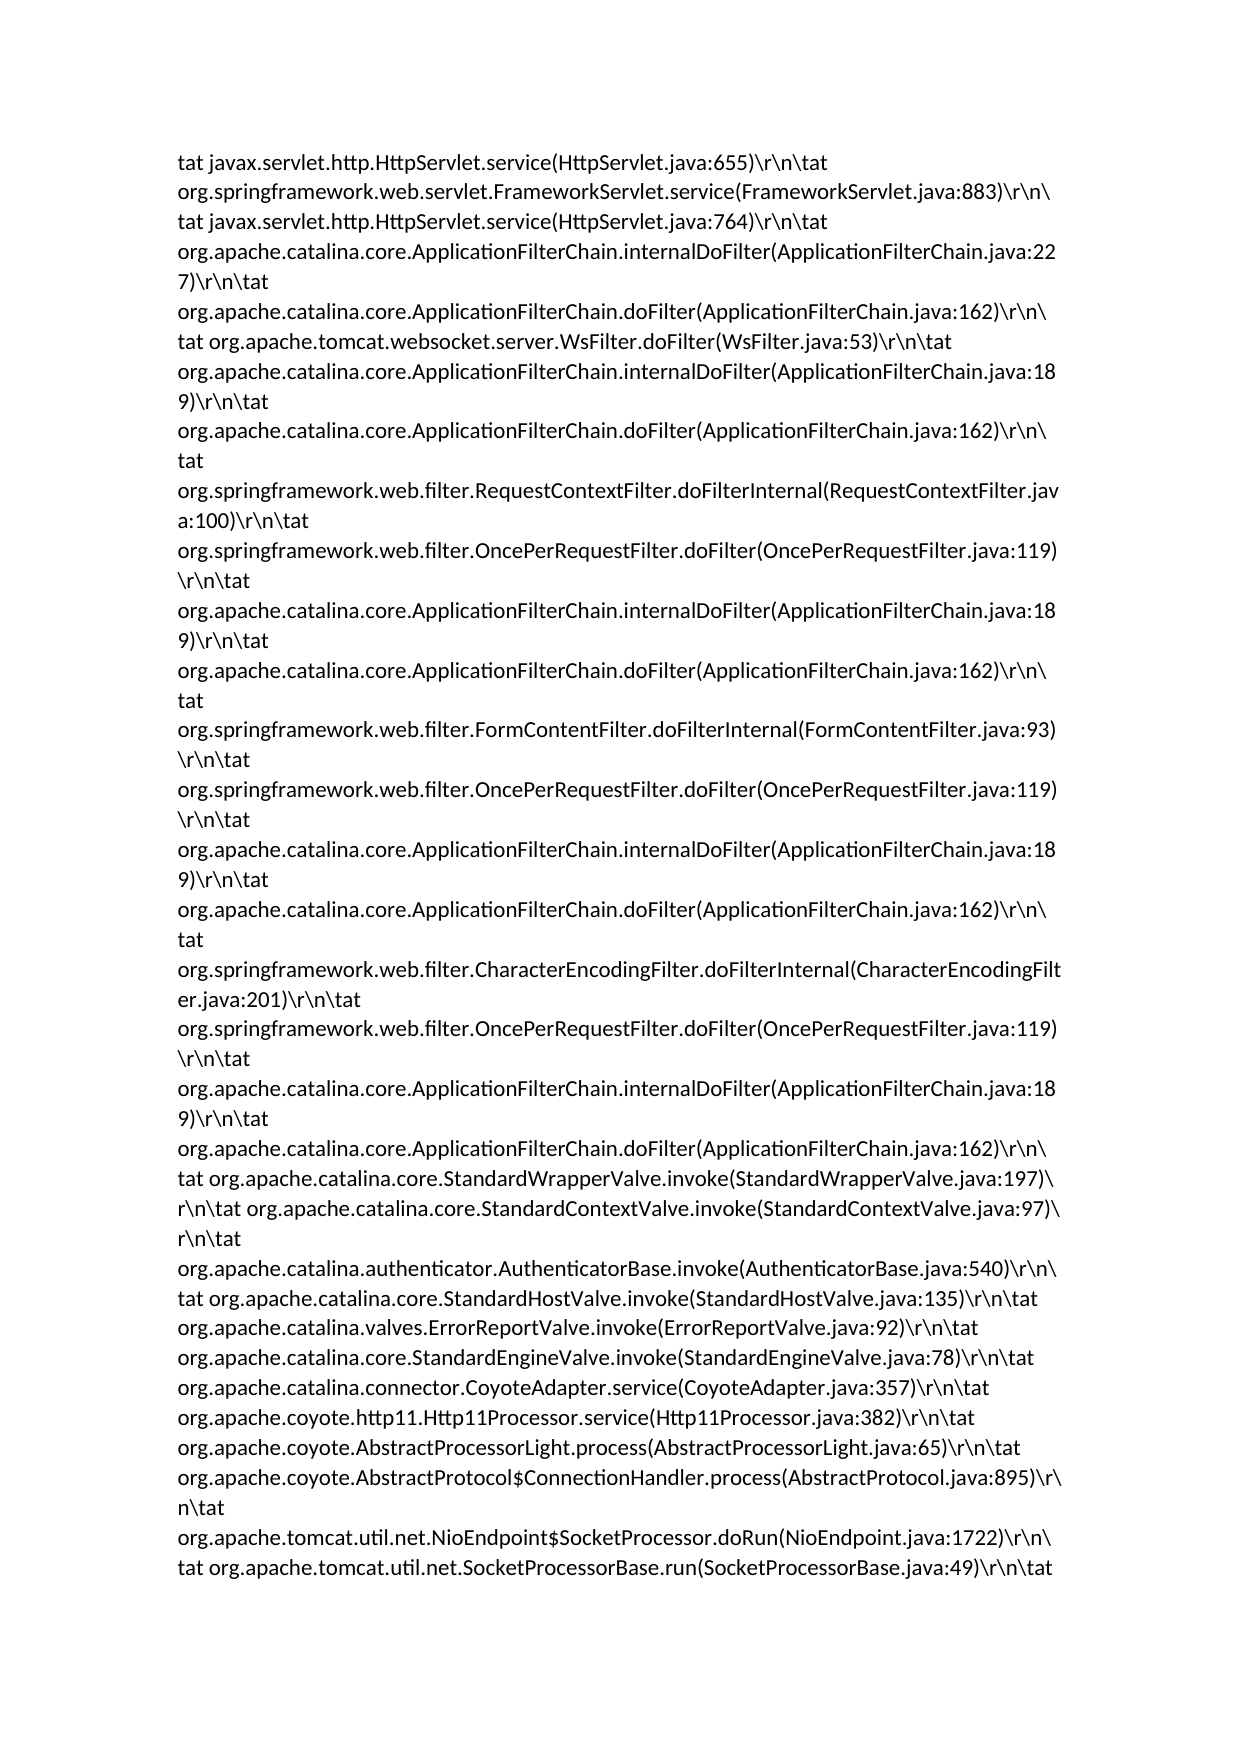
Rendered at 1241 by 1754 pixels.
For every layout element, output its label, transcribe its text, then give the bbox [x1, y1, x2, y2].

text tat javax.servlet.http.HttpServlet.service(HttpServlet.java:655)\r\n\tat org.springframework.web.servlet.FrameworkServlet.service(FrameworkServlet.java:883)\r\n\tat javax.servlet.http.HttpServlet.service(HttpServlet.java:764)\r\n\tat org.apache.catalina.core.ApplicationFilterChain.internalDoFilter(ApplicationFilterChain.java:227)\r\n\tat org.apache.catalina.core.ApplicationFilterChain.doFilter(ApplicationFilterChain.java:162)\r\n\tat org.apache.tomcat.websocket.server.WsFilter.doFilter(WsFilter.java:53)\r\n\tat org.apache.catalina.core.ApplicationFilterChain.internalDoFilter(ApplicationFilterChain.java:189)\r\n\tat org.apache.catalina.core.ApplicationFilterChain.doFilter(ApplicationFilterChain.java:162)\r\n\tat org.springframework.web.filter.RequestContextFilter.doFilterInternal(RequestContextFilter.java:100)\r\n\tat org.springframework.web.filter.OncePerRequestFilter.doFilter(OncePerRequestFilter.java:119)\r\n\tat org.apache.catalina.core.ApplicationFilterChain.internalDoFilter(ApplicationFilterChain.java:189)\r\n\tat org.apache.catalina.core.ApplicationFilterChain.doFilter(ApplicationFilterChain.java:162)\r\n\tat org.springframework.web.filter.FormContentFilter.doFilterInternal(FormContentFilter.java:93)\r\n\tat org.springframework.web.filter.OncePerRequestFilter.doFilter(OncePerRequestFilter.java:119)\r\n\tat org.apache.catalina.core.ApplicationFilterChain.internalDoFilter(ApplicationFilterChain.java:189)\r\n\tat org.apache.catalina.core.ApplicationFilterChain.doFilter(ApplicationFilterChain.java:162)\r\n\tat org.springframework.web.filter.CharacterEncodingFilter.doFilterInternal(CharacterEncodingFilter.java:201)\r\n\tat org.springframework.web.filter.OncePerRequestFilter.doFilter(OncePerRequestFilter.java:119)\r\n\tat org.apache.catalina.core.ApplicationFilterChain.internalDoFilter(ApplicationFilterChain.java:189)\r\n\tat org.apache.catalina.core.ApplicationFilterChain.doFilter(ApplicationFilterChain.java:162)\r\n\tat org.apache.catalina.core.StandardWrapperValve.invoke(StandardWrapperValve.java:197)\r\n\tat org.apache.catalina.core.StandardContextValve.invoke(StandardContextValve.java:97)\r\n\tat org.apache.catalina.authenticator.AuthenticatorBase.invoke(AuthenticatorBase.java:540)\r\n\tat org.apache.catalina.core.StandardHostValve.invoke(StandardHostValve.java:135)\r\n\tat org.apache.catalina.valves.ErrorReportValve.invoke(ErrorReportValve.java:92)\r\n\tat org.apache.catalina.core.StandardEngineValve.invoke(StandardEngineValve.java:78)\r\n\tat org.apache.catalina.connector.CoyoteAdapter.service(CoyoteAdapter.java:357)\r\n\tat org.apache.coyote.http11.Http11Processor.service(Http11Processor.java:382)\r\n\tat org.apache.coyote.AbstractProcessorLight.process(AbstractProcessorLight.java:65)\r\n\tat org.apache.coyote.AbstractProtocol$ConnectionHandler.process(AbstractProtocol.java:895)\r\n\tat org.apache.tomcat.util.net.NioEndpoint$SocketProcessor.doRun(NioEndpoint.java:1722)\r\n\tat org.apache.tomcat.util.net.SocketProcessorBase.run(SocketProcessorBase.java:49)\r\n\tat [177, 148, 1063, 1581]
